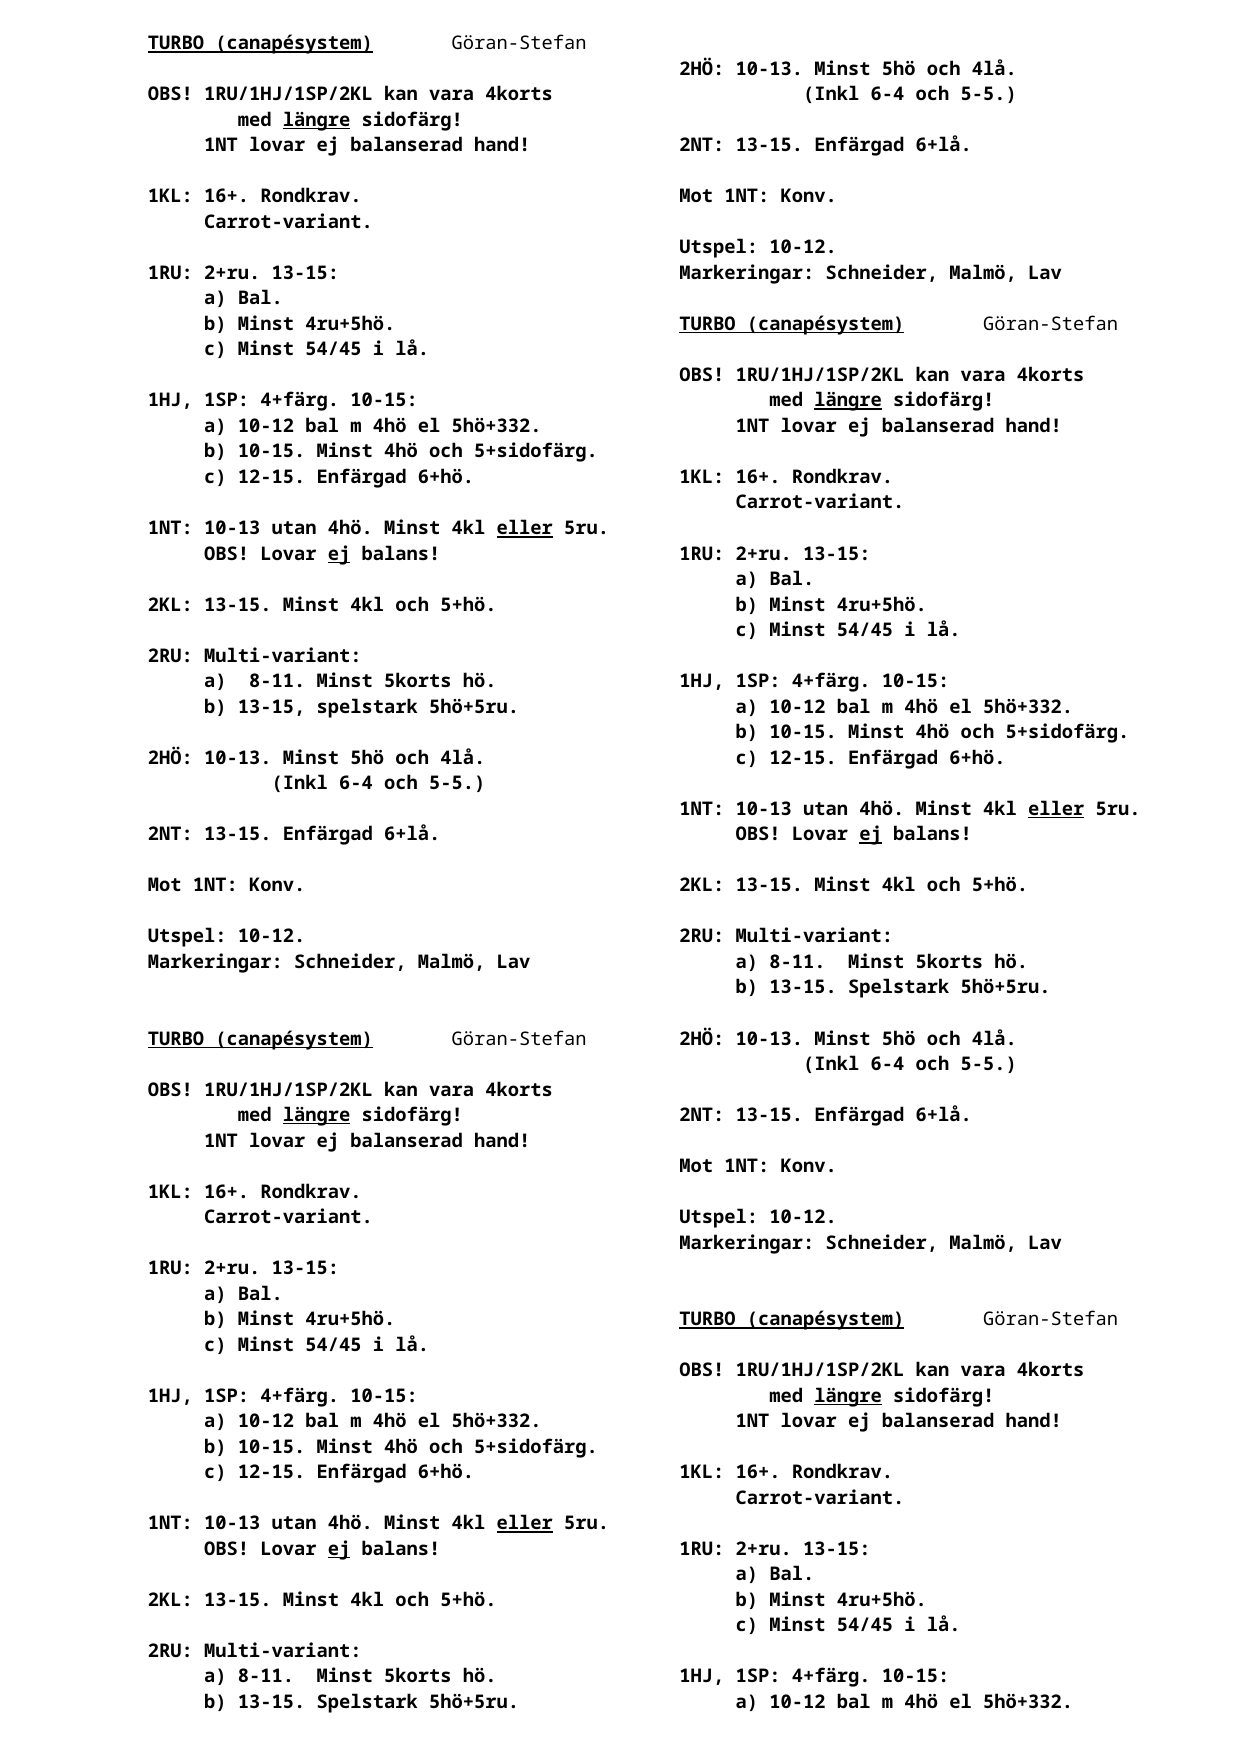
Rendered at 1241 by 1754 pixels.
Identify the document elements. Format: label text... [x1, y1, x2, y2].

text 1RU: 2+ru. 13-15: a) Bal. b) Minst 4ru+5hö. [679, 1535, 1211, 1612]
text Carrot-variant. [679, 489, 1211, 540]
text TURBO (canapésystem) Göran-Stefan [679, 285, 1211, 336]
text 1RU: 2+ru. 13-15: a) Bal. b) Minst 4ru+5hö. [679, 540, 1211, 616]
text (Inkl 6-4 och 5-5.) 2NT: 13-15. Enfärgad 6+lå. [679, 1050, 1211, 1127]
text 1NT: 10-13 utan 4hö. Minst 4kl eller 5ru. OBS! Lovar ej balans! [148, 1484, 679, 1561]
text 1KL: 16+. Rondkrav. [679, 1459, 1211, 1484]
text c) Minst 54/45 i lå. [679, 1612, 1211, 1663]
text Mot 1NT: Konv. [148, 846, 679, 923]
text 1HJ, 1SP: 4+färg. 10-15: a) 10-12 bal m 4hö el 5hö+332. b) 10-15. Minst 4hö och 5+sidofärg. c) 12-15. Enfärgad 6+hö. [148, 387, 679, 489]
text Utspel: 10-12. [148, 923, 679, 948]
text 1KL: 16+. Rondkrav. [148, 1178, 679, 1203]
text (Inkl 6-4 och 5-5.) 2NT: 13-15. Enfärgad 6+lå. [679, 81, 1211, 157]
text OBS! 1RU/1HJ/1SP/2KL kan vara 4korts med längre sidofärg! 1NT lovar ej balanserad hand! [148, 81, 679, 157]
text OBS! 1RU/1HJ/1SP/2KL kan vara 4korts med längre sidofärg! 1NT lovar ej balanserad hand! [148, 1076, 679, 1152]
text 1RU: 2+ru. 13-15: a) Bal. b) Minst 4ru+5hö. [148, 1254, 679, 1331]
text 2HÖ: 10-13. Minst 5hö och 4lå. [679, 29, 1211, 81]
text Carrot-variant. [679, 1484, 1211, 1535]
text c) Minst 54/45 i lå. [148, 1331, 679, 1382]
text TURBO (canapésystem) Göran-Stefan [148, 29, 679, 55]
text Utspel: 10-12. [679, 1203, 1211, 1229]
text Markeringar: Schneider, Malmö, Lav [679, 259, 1211, 285]
text 1NT: 10-13 utan 4hö. Minst 4kl eller 5ru. OBS! Lovar ej balans! [679, 769, 1211, 846]
text c) Minst 54/45 i lå. [679, 616, 1211, 667]
text 1KL: 16+. Rondkrav. [679, 463, 1211, 489]
text 1HJ, 1SP: 4+färg. 10-15: a) 10-12 bal m 4hö el 5hö+332. b) 10-15. Minst 4hö och 5+sidofärg. c) 12-15. Enfärgad 6+hö. [679, 667, 1211, 769]
text TURBO (canapésystem) Göran-Stefan [148, 974, 679, 1050]
text OBS! 1RU/1HJ/1SP/2KL kan vara 4korts med längre sidofärg! 1NT lovar ej balanserad hand! [679, 1357, 1211, 1433]
text 2KL: 13-15. Minst 4kl och 5+hö. 2RU: Multi-variant: a) 8-11. Minst 5korts hö. b) 13-15. Spelstark 5hö+5ru. 2HÖ: 10-13. Minst 5hö och 4lå. [679, 872, 1211, 1050]
text TURBO (canapésystem) Göran-Stefan [679, 1254, 1211, 1331]
text Carrot-variant. [148, 208, 679, 259]
text Utspel: 10-12. [679, 234, 1211, 259]
text Carrot-variant. [148, 1203, 679, 1254]
text Markeringar: Schneider, Malmö, Lav [148, 948, 679, 974]
text 1NT: 10-13 utan 4hö. Minst 4kl eller 5ru. OBS! Lovar ej balans! [148, 489, 679, 565]
text 1RU: 2+ru. 13-15: a) Bal. b) Minst 4ru+5hö. [148, 259, 679, 336]
text OBS! 1RU/1HJ/1SP/2KL kan vara 4korts med längre sidofärg! 1NT lovar ej balanserad hand! [679, 361, 1211, 438]
text Mot 1NT: Konv. [679, 1127, 1211, 1203]
text 2KL: 13-15. Minst 4kl och 5+hö. 2RU: Multi-variant: a) 8-11. Minst 5korts hö. b) 13-15. Spelstark 5hö+5ru. [148, 1586, 679, 1714]
text 1KL: 16+. Rondkrav. [148, 183, 679, 208]
text Markeringar: Schneider, Malmö, Lav [679, 1229, 1211, 1254]
text 1HJ, 1SP: 4+färg. 10-15: a) 10-12 bal m 4hö el 5hö+332. b) 10-15. Minst 4hö och 5+sidofärg. c) 12-15. Enfärgad 6+hö. [148, 1382, 679, 1484]
text 2KL: 13-15. Minst 4kl och 5+hö. 2RU: Multi-variant: a) 8-11. Minst 5korts hö. b) 13-15, spelstark 5hö+5ru. 2HÖ: 10-13. Minst 5hö och 4lå. [148, 591, 679, 769]
text 1HJ, 1SP: 4+färg. 10-15: a) 10-12 bal m 4hö el 5hö+332. [679, 1663, 1211, 1714]
text (Inkl 6-4 och 5-5.) 2NT: 13-15. Enfärgad 6+lå. [148, 769, 679, 846]
text Mot 1NT: Konv. [679, 157, 1211, 234]
text c) Minst 54/45 i lå. [148, 336, 679, 387]
